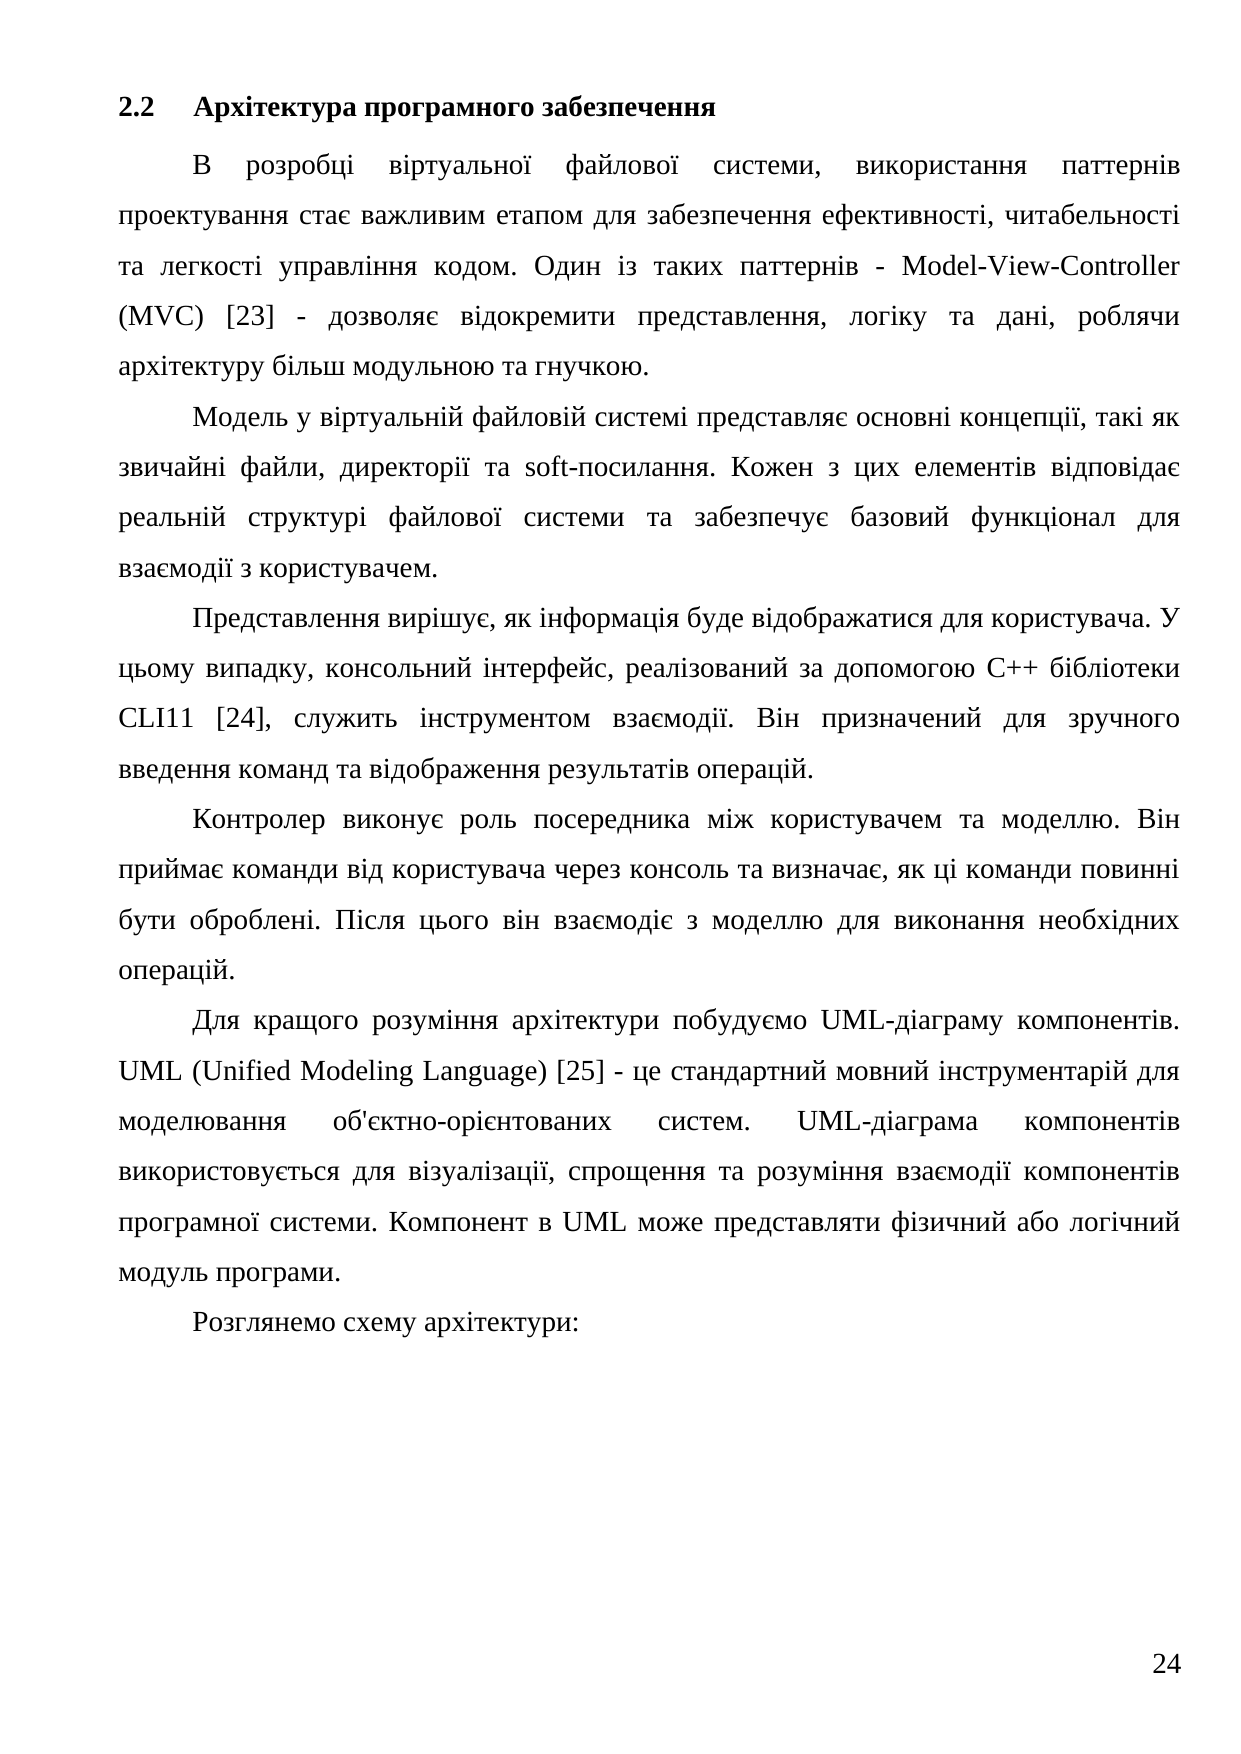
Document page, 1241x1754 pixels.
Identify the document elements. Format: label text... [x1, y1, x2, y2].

subtitle Архітектура програмного забезпечення [118, 89, 1181, 122]
text Розглянемо схему архітектури: [118, 1304, 1181, 1338]
text Контролер виконує роль посередника між користувачем та моделлю. Він приймає команди від користувача через консоль та визначає, як ці команди повинні бути оброблені. Після цього він взаємодіє з моделлю для виконання необхідних операцій. [118, 801, 1181, 986]
text В розробці віртуальної файлової системи, використання паттернів проектування стає важливим етапом для забезпечення ефективності, читабельності та легкості управління кодом. Один із таких паттернів - Model-View-Controller (MVC) [23] - дозволяє відокремити представлення, логіку та дані, роблячи архітектуру більш модульною та гнучкою. [118, 147, 1181, 382]
text Модель у віртуальній файловій системі представляє основні концепції, такі як звичайні файли, директорії та soft-посилання. Кожен з цих елементів відповідає реальній структурі файлової системи та забезпечує базовий функціонал для взаємодії з користувачем. [118, 399, 1181, 583]
text Представлення вирішує, як інформація буде відображатися для користувача. У цьому випадку, консольний інтерфейс, реалізований за допомогою C++ бібліотеки CLI11 [24], служить інструментом взаємодії. Він призначений для зручного введення команд та відображення результатів операцій. [118, 600, 1181, 784]
text Для кращого розуміння архітектури побудуємо UML-діаграму компонентів. UML (Unified Modeling Language) [25] - це стандартний мовний інструментарій для моделювання об'єктно-орієнтованих систем. UML-діаграма компонентів використовується для візуалізації, спрощення та розуміння взаємодії компонентів програмної системи. Компонент в UML може представляти фізичний або логічний модуль програми. [118, 1002, 1181, 1288]
